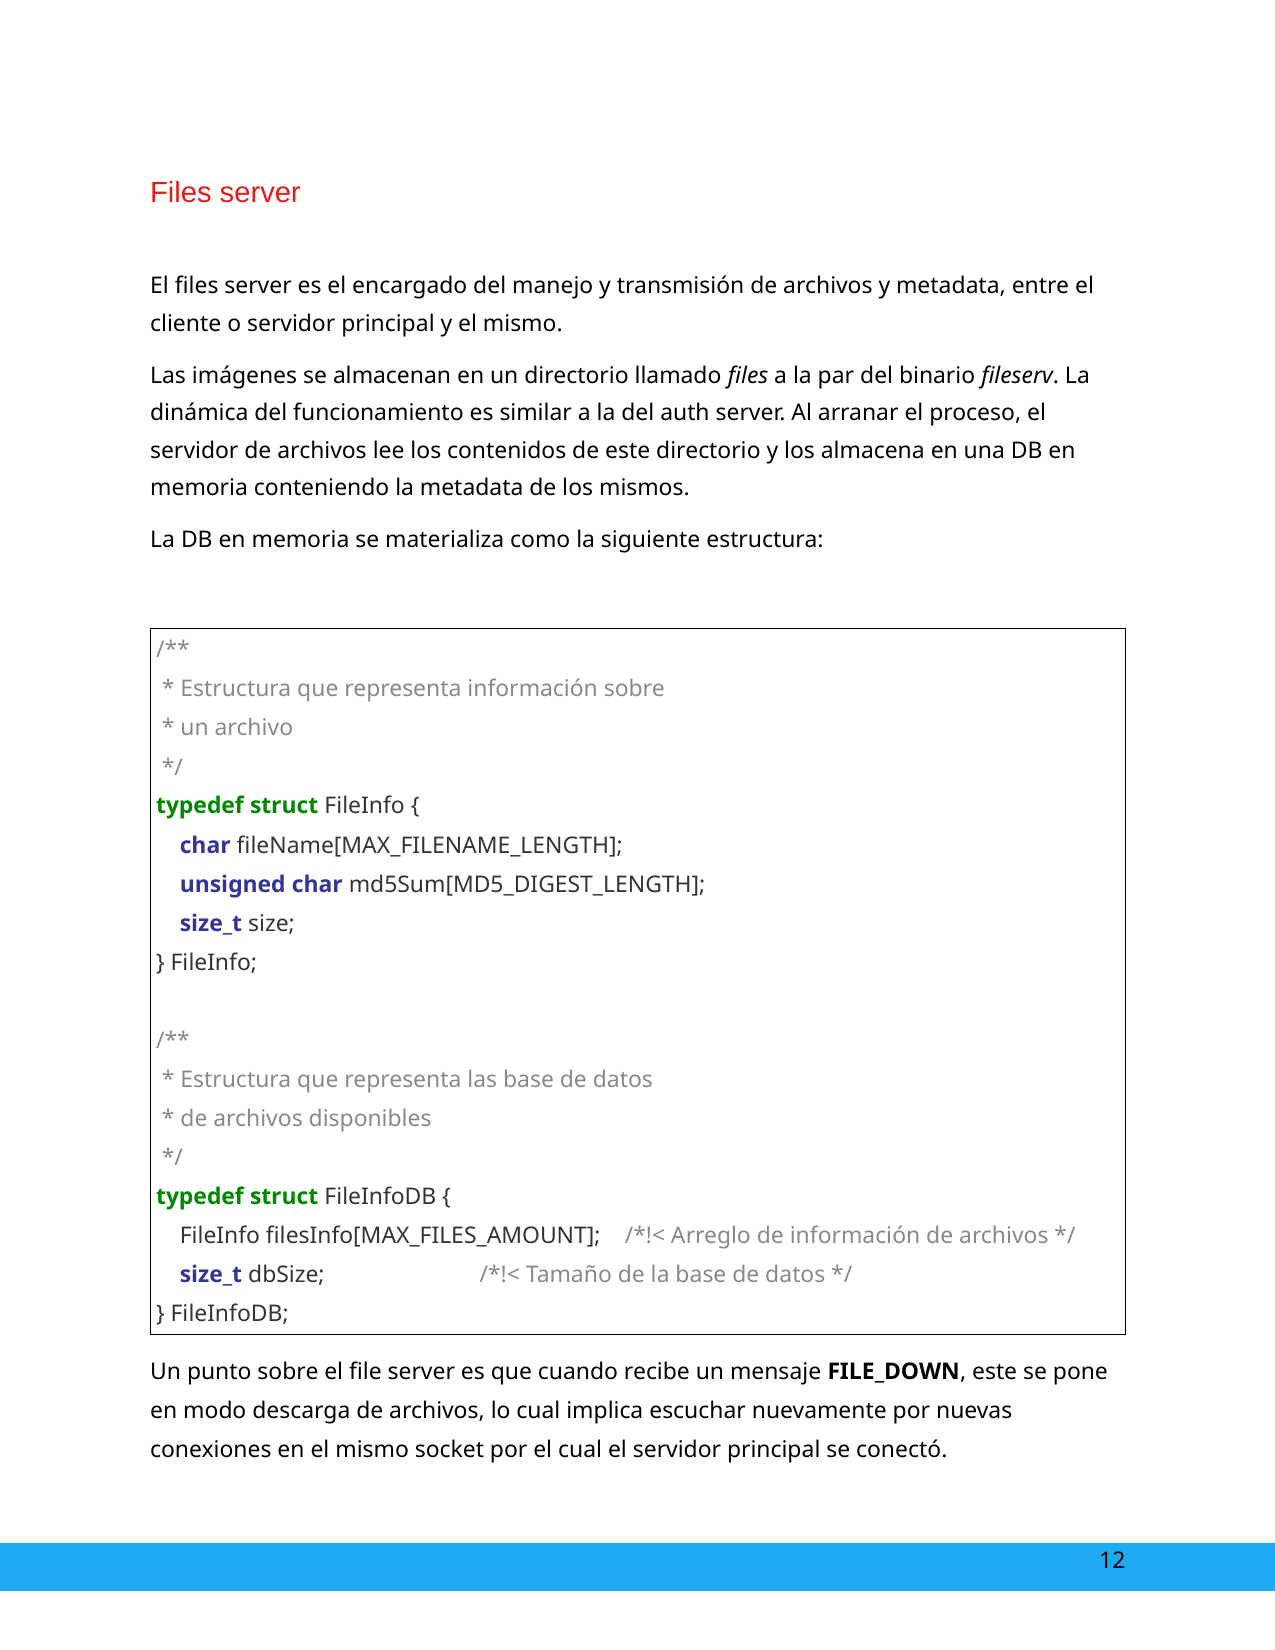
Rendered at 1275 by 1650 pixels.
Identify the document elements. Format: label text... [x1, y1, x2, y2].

text Un punto sobre el file server es que cuando recibe un mensaje FILE_DOWN, este se pone en modo descarga de archivos, lo cual implica escuchar nuevamente por nuevas conexiones en el mismo socket por el cual el servidor principal se conectó. [150, 1355, 1125, 1464]
text Las imágenes se almacenan en un directorio llamado files a la par del binario fileserv. La dinámica del funcionamiento es similar a la del auth server. Al arranar el proceso, el servidor de archivos lee los contenidos de este directorio y los almacena en una DB en memoria conteniendo la metadata de los mismos. [150, 359, 1125, 502]
picture [0, 1543, 1275, 1591]
text La DB en memoria se materializa como la siguiente estructura: [150, 523, 1125, 554]
table_header /** * Estructura que representa información sobre * un archivo */ typedef struct FileInfo { char fileName[MAX_FILENAME_LENGTH]; unsigned char md5Sum[MD5_DIGEST_LENGTH]; size_t size; } FileInfo; /** * Estructura que representa las base de datos * de archivos disponibles */ typedef struct FileInfoDB { FileInfo filesInfo[MAX_FILES_AMOUNT]; /*!< Arreglo de información de archivos */ size_t dbSize; /*!< Tamaño de la base de datos */ } FileInfoDB; [151, 629, 1125, 1334]
subtitle Files server [150, 175, 1125, 209]
text El files server es el encargado del manejo y transmisión de archivos y metadata, entre el cliente o servidor principal y el mismo. [150, 269, 1125, 338]
